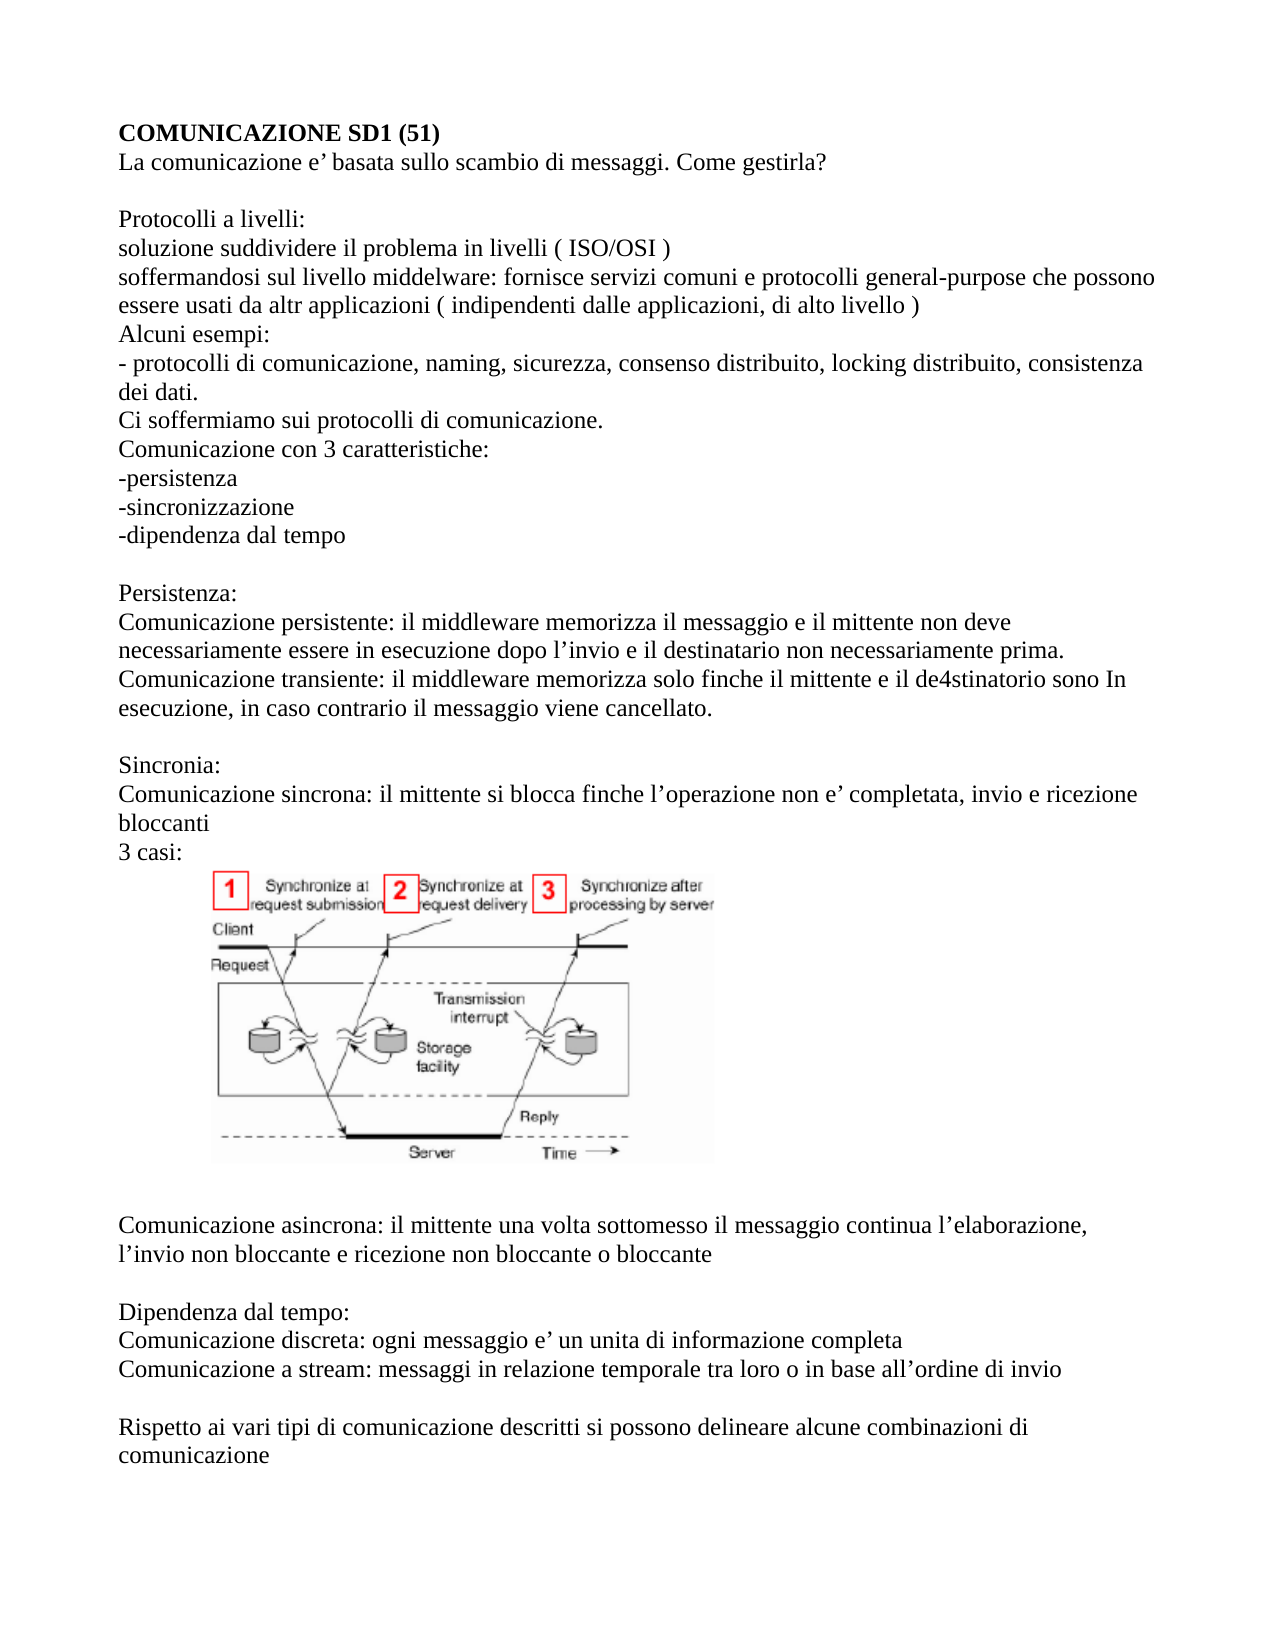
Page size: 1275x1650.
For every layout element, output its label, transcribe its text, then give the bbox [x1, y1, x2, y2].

text Alcuni esempi: [118, 319, 1157, 348]
text Dipendenza dal tempo: [118, 1297, 1157, 1326]
text -sincronizzazione [118, 492, 1157, 521]
text - protocolli di comunicazione, naming, sicurezza, consenso distribuito, locking distribuito, consistenza dei dati. [118, 348, 1157, 406]
text Protocolli a livelli: [118, 204, 1157, 233]
text Rispetto ai vari tipi di comunicazione descritti si possono delineare alcune combinazioni di comunicazione [118, 1412, 1157, 1469]
text Comunicazione a stream: messaggi in relazione temporale tra loro o in base all’ordine di invio [118, 1354, 1157, 1383]
text soffermandosi sul livello middelware: fornisce servizi comuni e protocolli general-purpose che possono essere usati da altr applicazioni ( indipendenti dalle applicazioni, di alto livello ) [118, 262, 1157, 319]
text -persistenza [118, 463, 1157, 492]
text Comunicazione sincrona: il mittente si blocca finche l’operazione non e’ completata, invio e ricezione bloccanti [118, 779, 1157, 837]
text soluzione suddividere il problema in livelli ( ISO/OSI ) [118, 233, 1157, 262]
text Sincronia: [118, 751, 1157, 779]
text La comunicazione e’ basata sullo scambio di messaggi. Come gestirla? [118, 147, 1157, 176]
picture [207, 865, 722, 1174]
text Comunicazione asincrona: il mittente una volta sottomesso il messaggio continua l’elaborazione, l’invio non bloccante e ricezione non bloccante o bloccante [118, 1211, 1157, 1268]
text Comunicazione transiente: il middleware memorizza solo finche il mittente e il de4stinatorio sono In esecuzione, in caso contrario il messaggio viene cancellato. [118, 664, 1157, 722]
text Ci soffermiamo sui protocolli di comunicazione. [118, 406, 1157, 434]
text Persistenza: [118, 578, 1157, 607]
text Comunicazione con 3 caratteristiche: [118, 434, 1157, 463]
text Comunicazione discreta: ogni messaggio e’ un unita di informazione completa [118, 1326, 1157, 1354]
text COMUNICAZIONE SD1 (51) [118, 118, 1157, 147]
text 3 casi: [118, 837, 1157, 866]
text Comunicazione persistente: il middleware memorizza il messaggio e il mittente non deve necessariamente essere in esecuzione dopo l’invio e il destinatario non necessariamente prima. [118, 607, 1157, 664]
text -dipendenza dal tempo [118, 521, 1157, 549]
